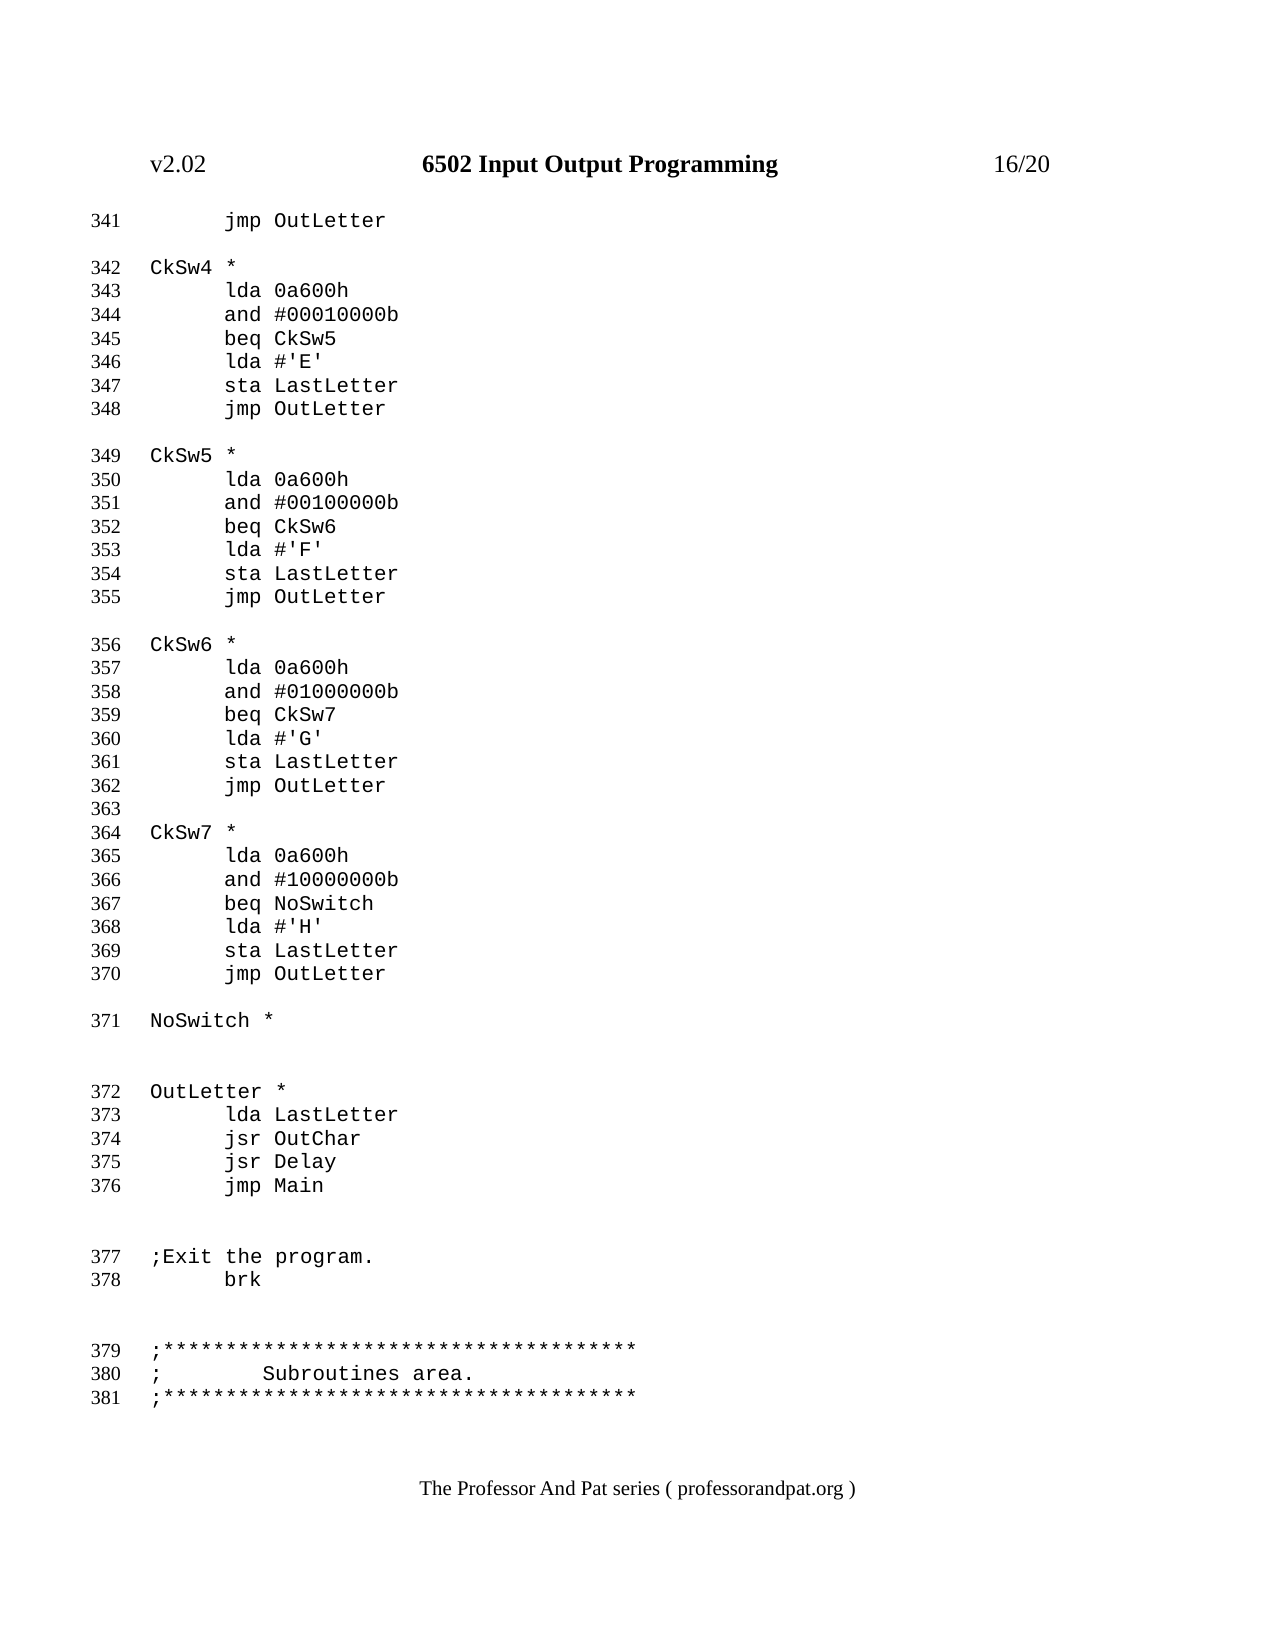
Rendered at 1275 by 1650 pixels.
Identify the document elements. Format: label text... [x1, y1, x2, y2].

text jmp OutLetter [150, 963, 1125, 987]
text lda 0a600h [150, 469, 1125, 492]
text sta LastLetter [150, 563, 1125, 587]
text lda 0a600h [150, 657, 1125, 681]
text beq CkSw6 [150, 516, 1125, 539]
text CkSw7 * [150, 822, 1125, 846]
text beq CkSw7 [150, 704, 1125, 728]
text sta LastLetter [150, 751, 1125, 775]
text lda 0a600h [150, 846, 1125, 869]
text OutLetter * [150, 1081, 1125, 1104]
text and #10000000b [150, 869, 1125, 893]
text and #01000000b [150, 681, 1125, 704]
text CkSw4 * [150, 257, 1125, 281]
text ;************************************** [150, 1387, 1125, 1411]
text jmp OutLetter [150, 210, 1125, 233]
text beq CkSw5 [150, 328, 1125, 351]
text CkSw6 * [150, 634, 1125, 657]
text beq NoSwitch [150, 893, 1125, 916]
text ;Exit the program. [150, 1246, 1125, 1269]
text lda #'H' [150, 916, 1125, 940]
text jmp OutLetter [150, 775, 1125, 798]
text lda #'E' [150, 351, 1125, 375]
text sta LastLetter [150, 375, 1125, 398]
text lda 0a600h [150, 281, 1125, 304]
text and #00100000b [150, 492, 1125, 516]
text brk [150, 1269, 1125, 1293]
text CkSw5 * [150, 445, 1125, 469]
text NoSwitch * [150, 1010, 1125, 1034]
text ; Subroutines area. [150, 1363, 1125, 1387]
text lda #'F' [150, 539, 1125, 563]
text lda #'G' [150, 728, 1125, 751]
text jmp OutLetter [150, 398, 1125, 422]
text jsr Delay [150, 1152, 1125, 1175]
text jsr OutChar [150, 1128, 1125, 1152]
text jmp Main [150, 1175, 1125, 1199]
text ;************************************** [150, 1340, 1125, 1363]
text lda LastLetter [150, 1104, 1125, 1128]
text sta LastLetter [150, 940, 1125, 963]
text jmp OutLetter [150, 587, 1125, 610]
text and #00010000b [150, 304, 1125, 328]
